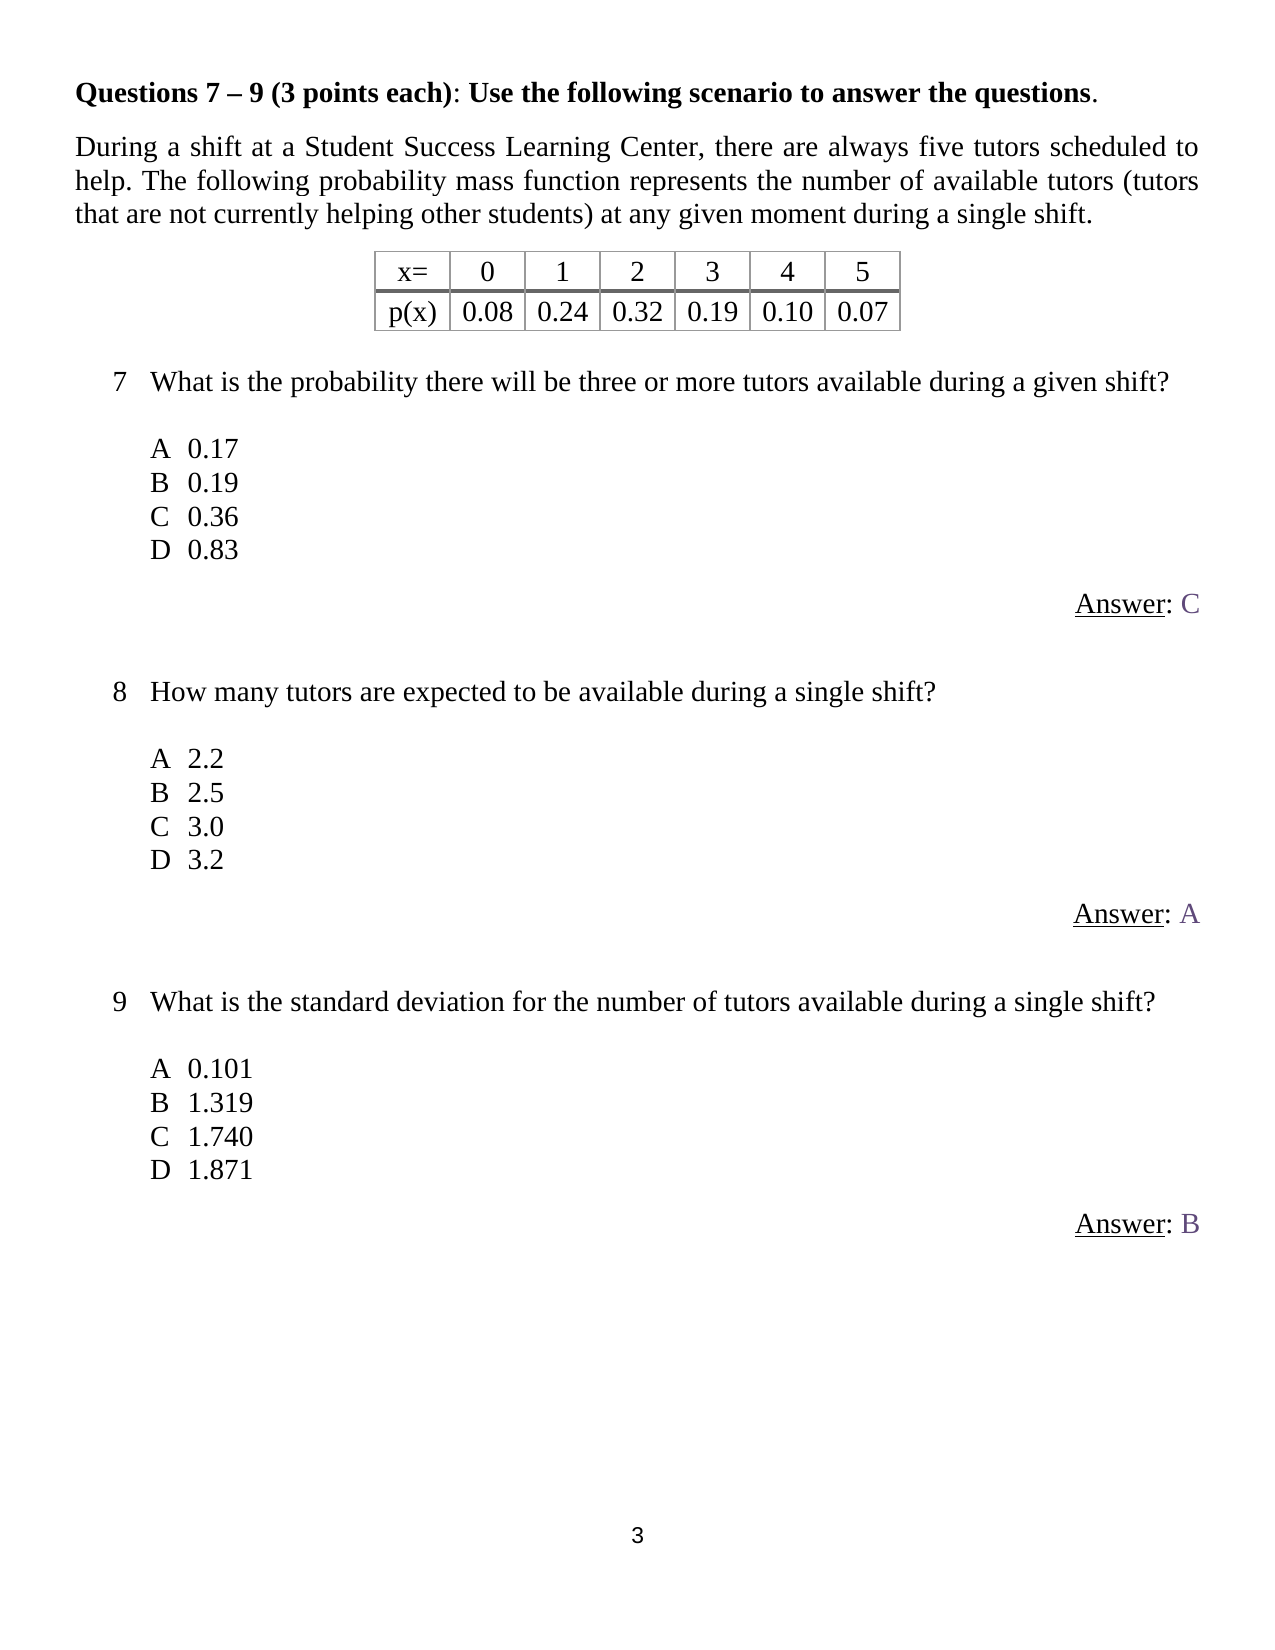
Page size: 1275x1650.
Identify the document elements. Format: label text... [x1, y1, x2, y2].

text Answer: C [75, 587, 1200, 620]
list 1.871 [150, 1152, 1200, 1186]
table_header 1 [526, 252, 599, 289]
table_cell 0.08 [451, 293, 524, 330]
text Questions 7 – 9 (3 points each): Use the following scenario to answer the questions. [75, 75, 1200, 108]
table_cell 0.07 [826, 293, 899, 330]
table_cell p(x) [376, 293, 449, 330]
list How many tutors are expected to be available during a single shift? [112, 674, 1200, 708]
list 0.83 [150, 532, 1200, 566]
list 0.17 [150, 432, 1200, 465]
list 1.740 [150, 1119, 1200, 1152]
list What is the standard deviation for the number of tutors available during a single shift? [112, 984, 1200, 1018]
table_cell 0.24 [526, 293, 599, 330]
list 2.2 [150, 742, 1200, 775]
table_header 3 [676, 252, 749, 289]
table_cell 0.32 [601, 293, 674, 330]
table_header 0 [451, 252, 524, 289]
text Answer: B [75, 1207, 1200, 1240]
list 0.36 [150, 499, 1200, 532]
table_cell 0.19 [676, 293, 749, 330]
text During a shift at a Student Success Learning Center, there are always five tutors scheduled to help. The following probability mass function represents the number of available tutors (tutors that are not currently helping other students) at any given moment during a single shift. [75, 129, 1200, 230]
list 0.19 [150, 465, 1200, 499]
table_header 4 [751, 252, 824, 289]
list 3.0 [150, 809, 1200, 842]
table_cell 0.10 [751, 293, 824, 330]
list 0.101 [150, 1052, 1200, 1085]
table_header 5 [826, 252, 899, 289]
table_header 2 [601, 252, 674, 289]
list 3.2 [150, 842, 1200, 876]
list What is the probability there will be three or more tutors available during a given shift? [112, 364, 1200, 398]
table_header x= [376, 252, 449, 289]
list 2.5 [150, 775, 1200, 809]
text Answer: A [75, 897, 1200, 930]
list 1.319 [150, 1085, 1200, 1119]
